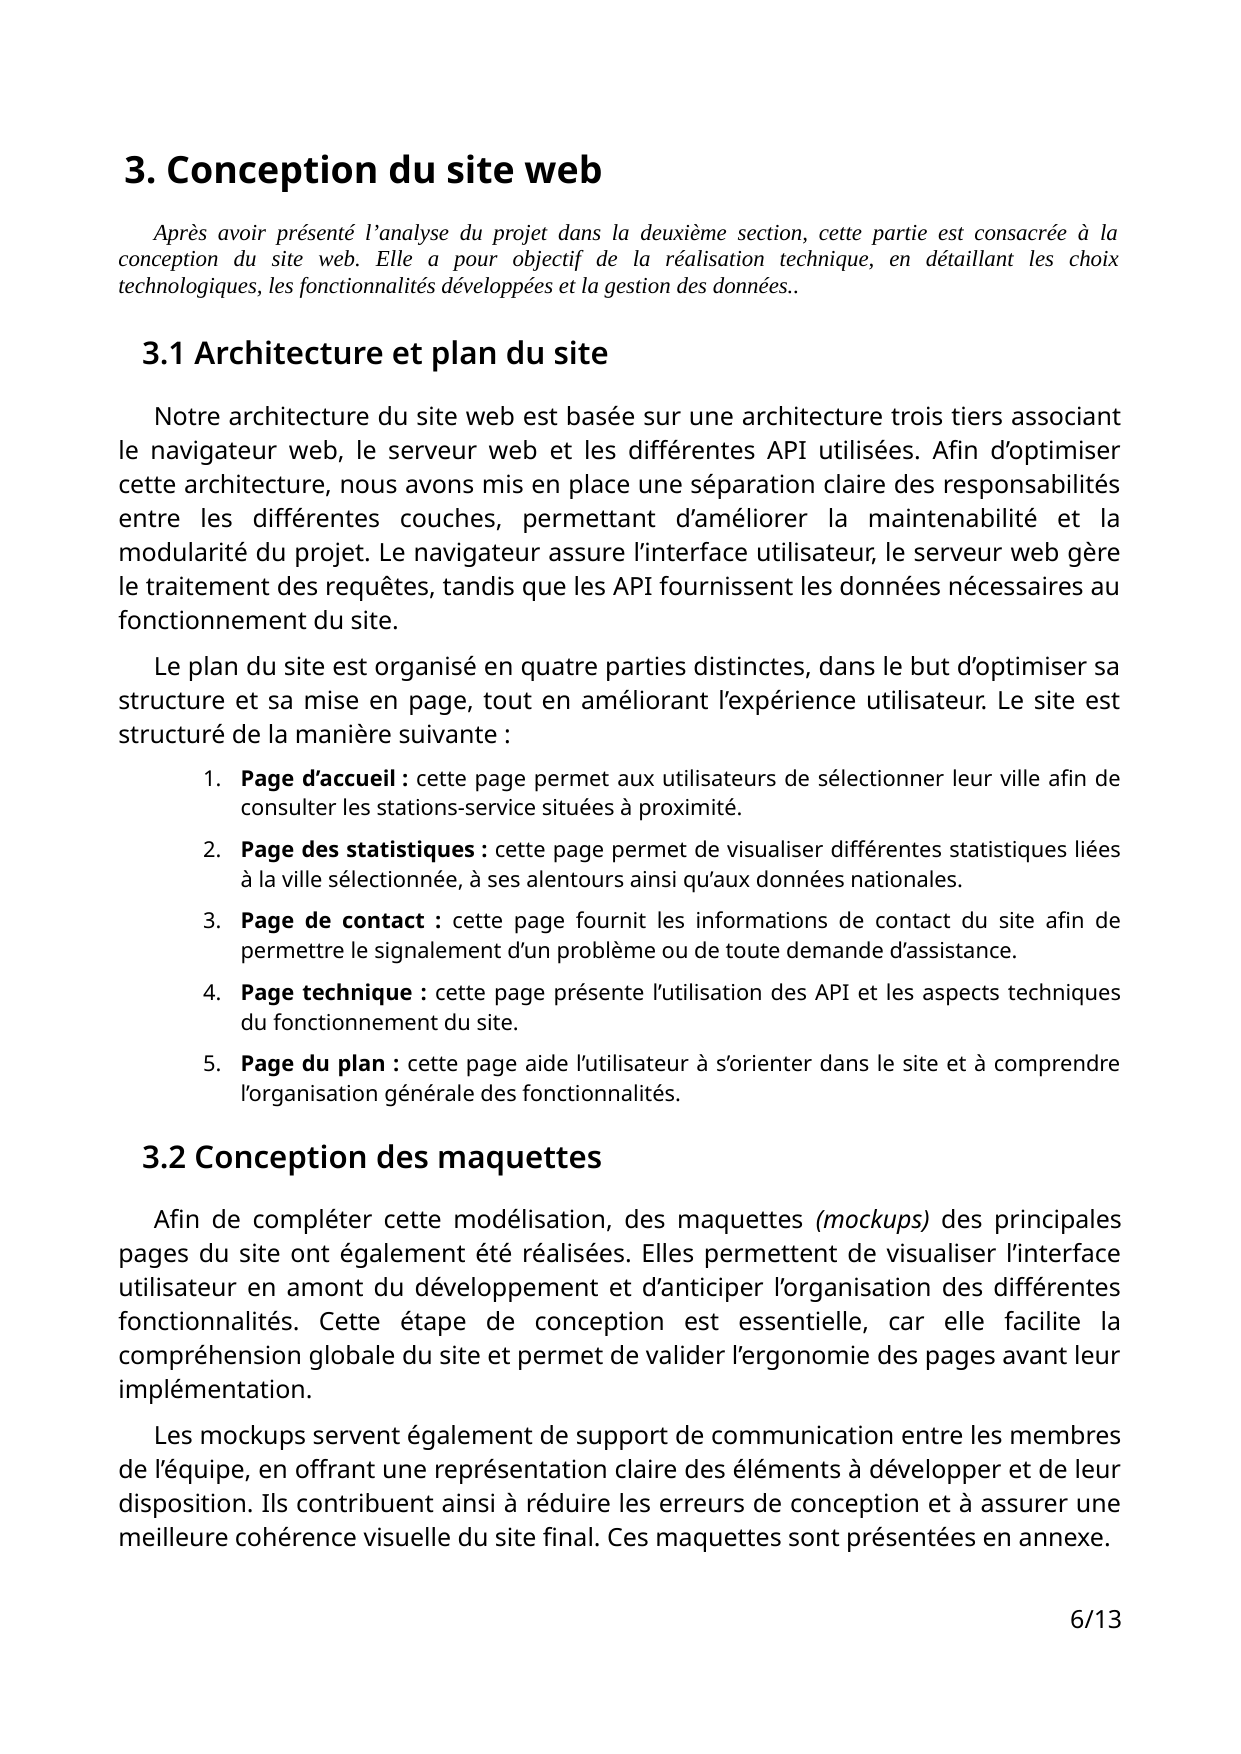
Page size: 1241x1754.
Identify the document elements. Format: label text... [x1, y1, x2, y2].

list Page de contact : cette page fournit les informations de contact du site afin de permettre le signalement d’un problème ou de toute demande d’assistance. [203, 906, 1122, 965]
text Les mockups servent également de support de communication entre les membres de l’équipe, en offrant une représentation claire des éléments à développer et de leur disposition. Ils contribuent ainsi à réduire les erreurs de conception et à assurer une meilleure cohérence visuelle du site final. Ces maquettes sont présentées en annexe. [118, 1418, 1122, 1554]
list Page d’accueil : cette page permet aux utilisateurs de sélectionner leur ville afin de consulter les stations-service situées à proximité. [203, 763, 1122, 822]
subtitle 3.2 Conception des maquettes [118, 1134, 1122, 1177]
list Page du plan : cette page aide l’utilisateur à s’orienter dans le site et à comprendre l’organisation générale des fonctionnalités. [203, 1048, 1122, 1108]
text Le plan du site est organisé en quatre parties distinctes, dans le but d’optimiser sa structure et sa mise en page, tout en améliorant l’expérience utilisateur. Le site est structuré de la manière suivante : [118, 648, 1122, 751]
list Page technique : cette page présente l’utilisation des API et les aspects techniques du fonctionnement du site. [203, 977, 1122, 1037]
text Notre architecture du site web est basée sur une architecture trois tiers associant le navigateur web, le serveur web et les différentes API utilisées. Afin d’optimiser cette architecture, nous avons mis en place une séparation claire des responsabilités entre les différentes couches, permettant d’améliorer la maintenabilité et la modularité du projet. Le navigateur assure l’interface utilisateur, le serveur web gère le traitement des requêtes, tandis que les API fournissent les données nécessaires au fonctionnement du site. [118, 398, 1122, 637]
subtitle 3.1 Architecture et plan du site [118, 331, 1122, 374]
list Page des statistiques : cette page permet de visualiser différentes statistiques liées à la ville sélectionnée, à ses alentours ainsi qu’aux données nationales. [203, 834, 1122, 894]
subtitle 3. Conception du site web [118, 143, 1122, 194]
text Après avoir présenté l’analyse du projet dans la deuxième section, cette partie est consacrée à la conception du site web. Elle a pour objectif de la réalisation technique, en détaillant les choix technologiques, les fonctionnalités développées et la gestion des données.. [118, 219, 1122, 298]
text Afin de compléter cette modélisation, des maquettes (mockups) des principales pages du site ont également été réalisées. Elles permettent de visualiser l’interface utilisateur en amont du développement et d’anticiper l’organisation des différentes fonctionnalités. Cette étape de conception est essentielle, car elle facilite la compréhension globale du site et permet de valider l’ergonomie des pages avant leur implémentation. [118, 1201, 1122, 1406]
